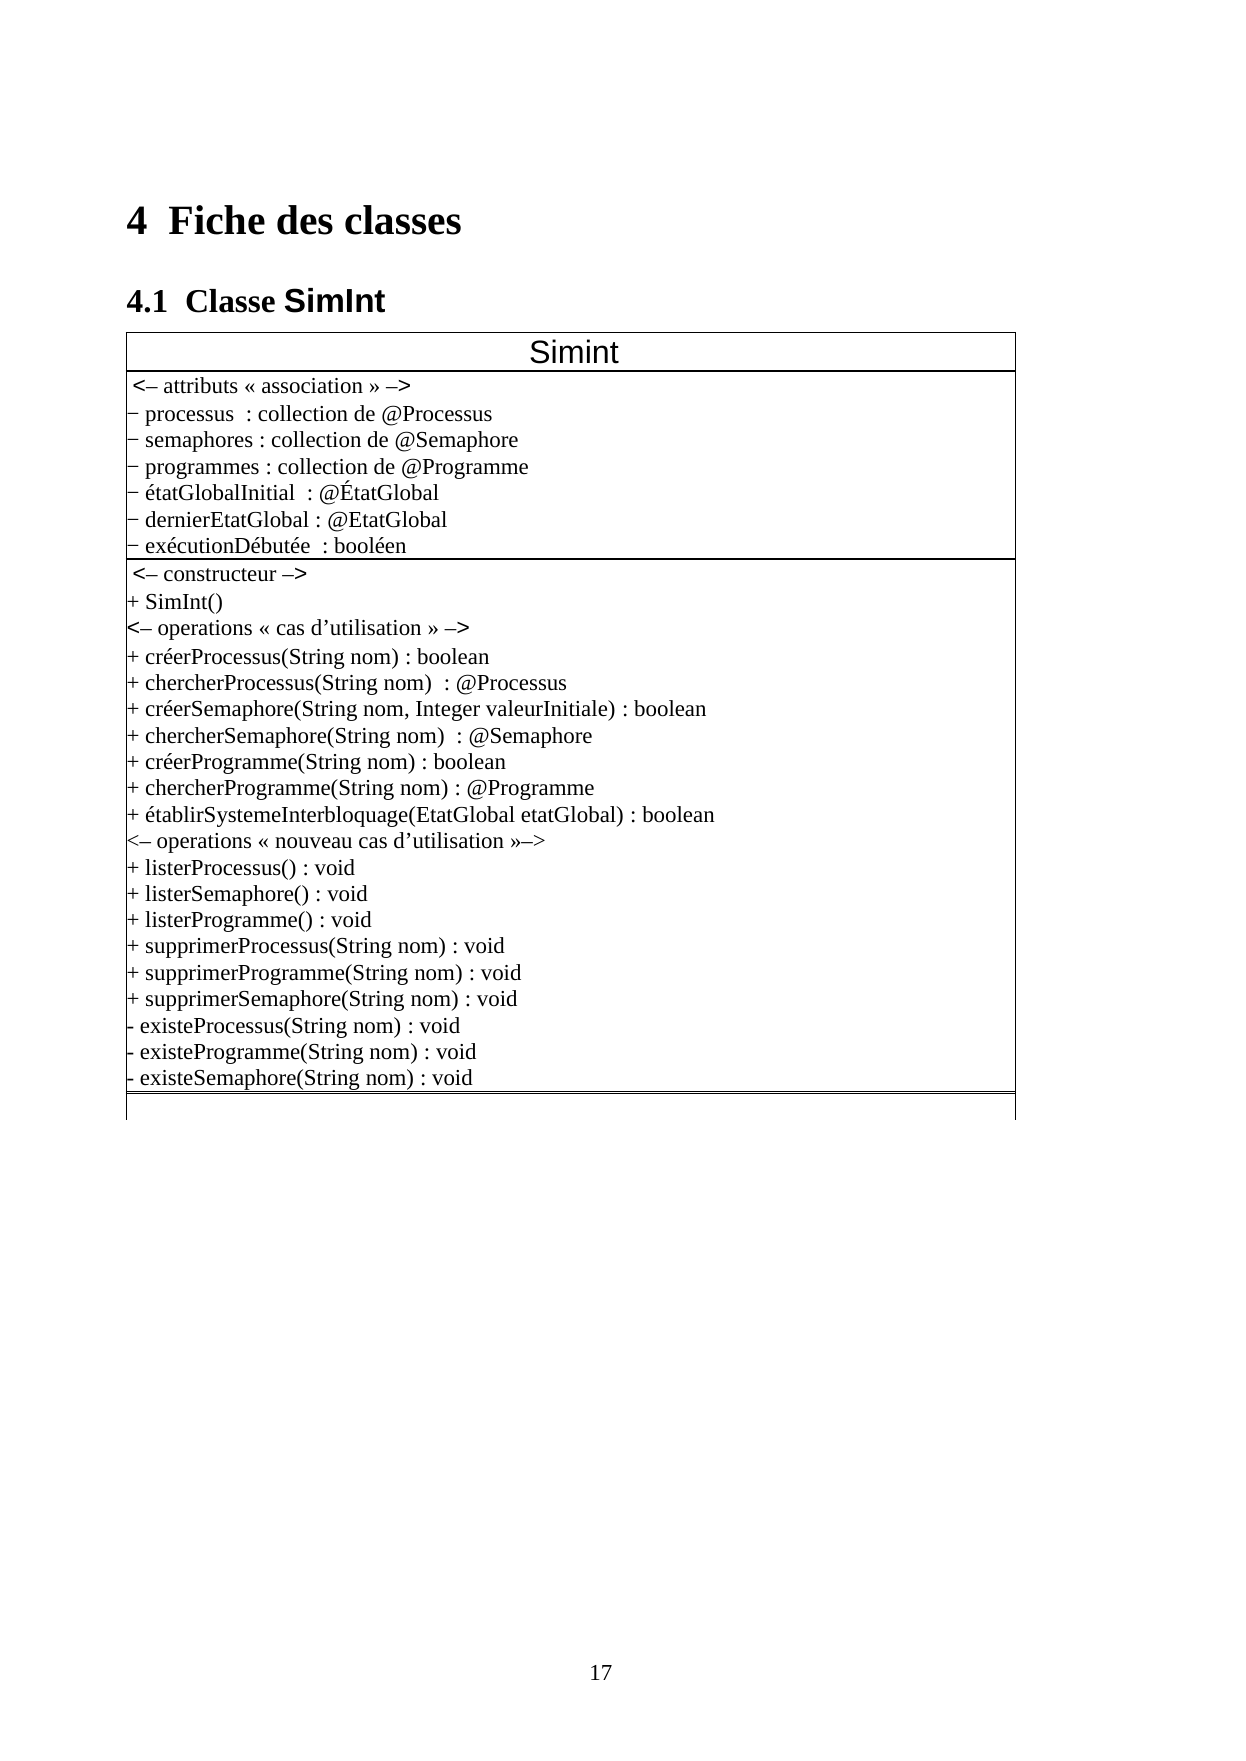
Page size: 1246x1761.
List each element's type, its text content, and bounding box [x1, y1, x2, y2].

table_header + créerSemaphore(String nom, Integer valeurInitiale) : boolean [127, 695, 1015, 722]
table_cell + créerProcessus(String nom) : boolean [127, 643, 1015, 669]
table_cell + établirSystemeInterbloquage(EtatGlobal etatGlobal) : boolean [127, 801, 1015, 827]
table_cell − étatGlobalInitial : @ÉtatGlobal [127, 479, 1015, 506]
table_cell − exécutionDébutée : booléen [127, 532, 1015, 558]
table_cell + listerProgramme() : void [127, 906, 1015, 933]
table_cell - existeProcessus(String nom) : void [127, 1012, 1015, 1038]
table_cell <– attributs « association » –> [127, 372, 1015, 400]
table_cell + listerSemaphore() : void [127, 880, 1015, 906]
table_cell + SimInt() [127, 588, 1015, 614]
subtitle 4 Fiche des classes [126, 195, 1075, 243]
table_cell - existeSemaphore(String nom) : void [127, 1064, 1015, 1091]
table_header + créerProgramme(String nom) : boolean [127, 748, 1015, 774]
table_header Simint [127, 333, 1015, 370]
table_cell − dernierEtatGlobal : @EtatGlobal [127, 506, 1015, 532]
table_cell + supprimerProgramme(String nom) : void [127, 959, 1015, 985]
table_cell - existeProgramme(String nom) : void [127, 1038, 1015, 1064]
table_cell + chercherProgramme(String nom) : @Programme [127, 775, 1015, 801]
table_cell + supprimerProcessus(String nom) : void [127, 933, 1015, 959]
table_cell − programmes : collection de @Programme [127, 453, 1015, 479]
table_cell <– operations « nouveau cas d’utilisation »–> [127, 827, 1015, 853]
table_cell + supprimerSemaphore(String nom) : void [127, 985, 1015, 1012]
table_cell [127, 1094, 1015, 1120]
table_cell <– operations « cas d’utilisation » –> [127, 615, 1015, 643]
subtitle 4.1 Classe SimInt [126, 281, 1075, 319]
table_cell + chercherSemaphore(String nom) : @Semaphore [127, 722, 1015, 748]
table_cell + chercherProcessus(String nom) : @Processus [127, 669, 1015, 695]
table_cell + listerProcessus() : void [127, 854, 1015, 880]
table_cell <– constructeur –> [127, 560, 1015, 588]
table_cell − semaphores : collection de @Semaphore [127, 427, 1015, 453]
table_cell − processus : collection de @Processus [127, 400, 1015, 427]
